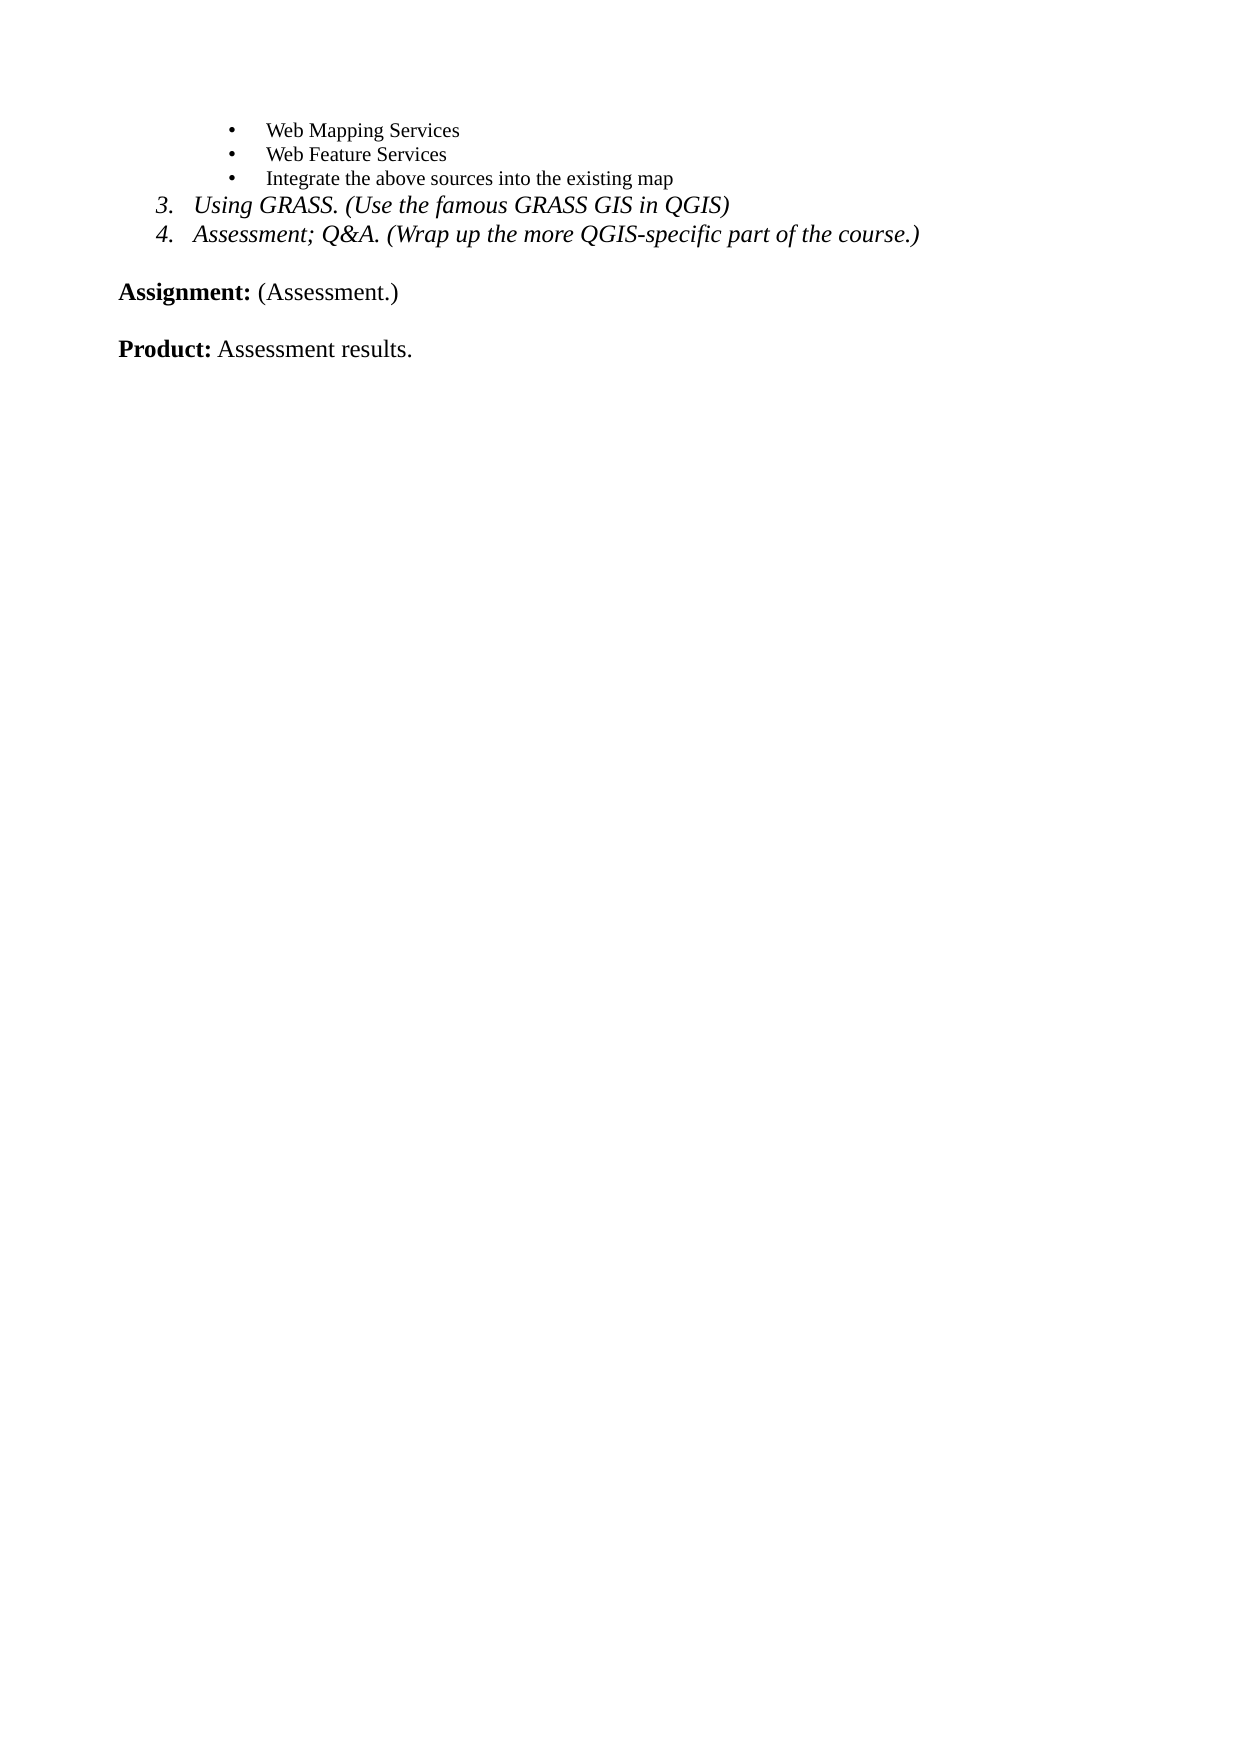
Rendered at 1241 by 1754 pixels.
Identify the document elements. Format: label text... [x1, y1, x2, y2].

text Product: Assessment results. [118, 334, 1122, 363]
list Using GRASS. (Use the famous GRASS GIS in QGIS) [156, 190, 1122, 219]
list Web Mapping Services [228, 118, 1122, 142]
text Assignment: (Assessment.) [118, 277, 1122, 305]
list Assessment; Q&A. (Wrap up the more QGIS-specific part of the course.) [156, 219, 1122, 248]
list Integrate the above sources into the existing map [228, 166, 1122, 190]
list Web Feature Services [228, 142, 1122, 166]
